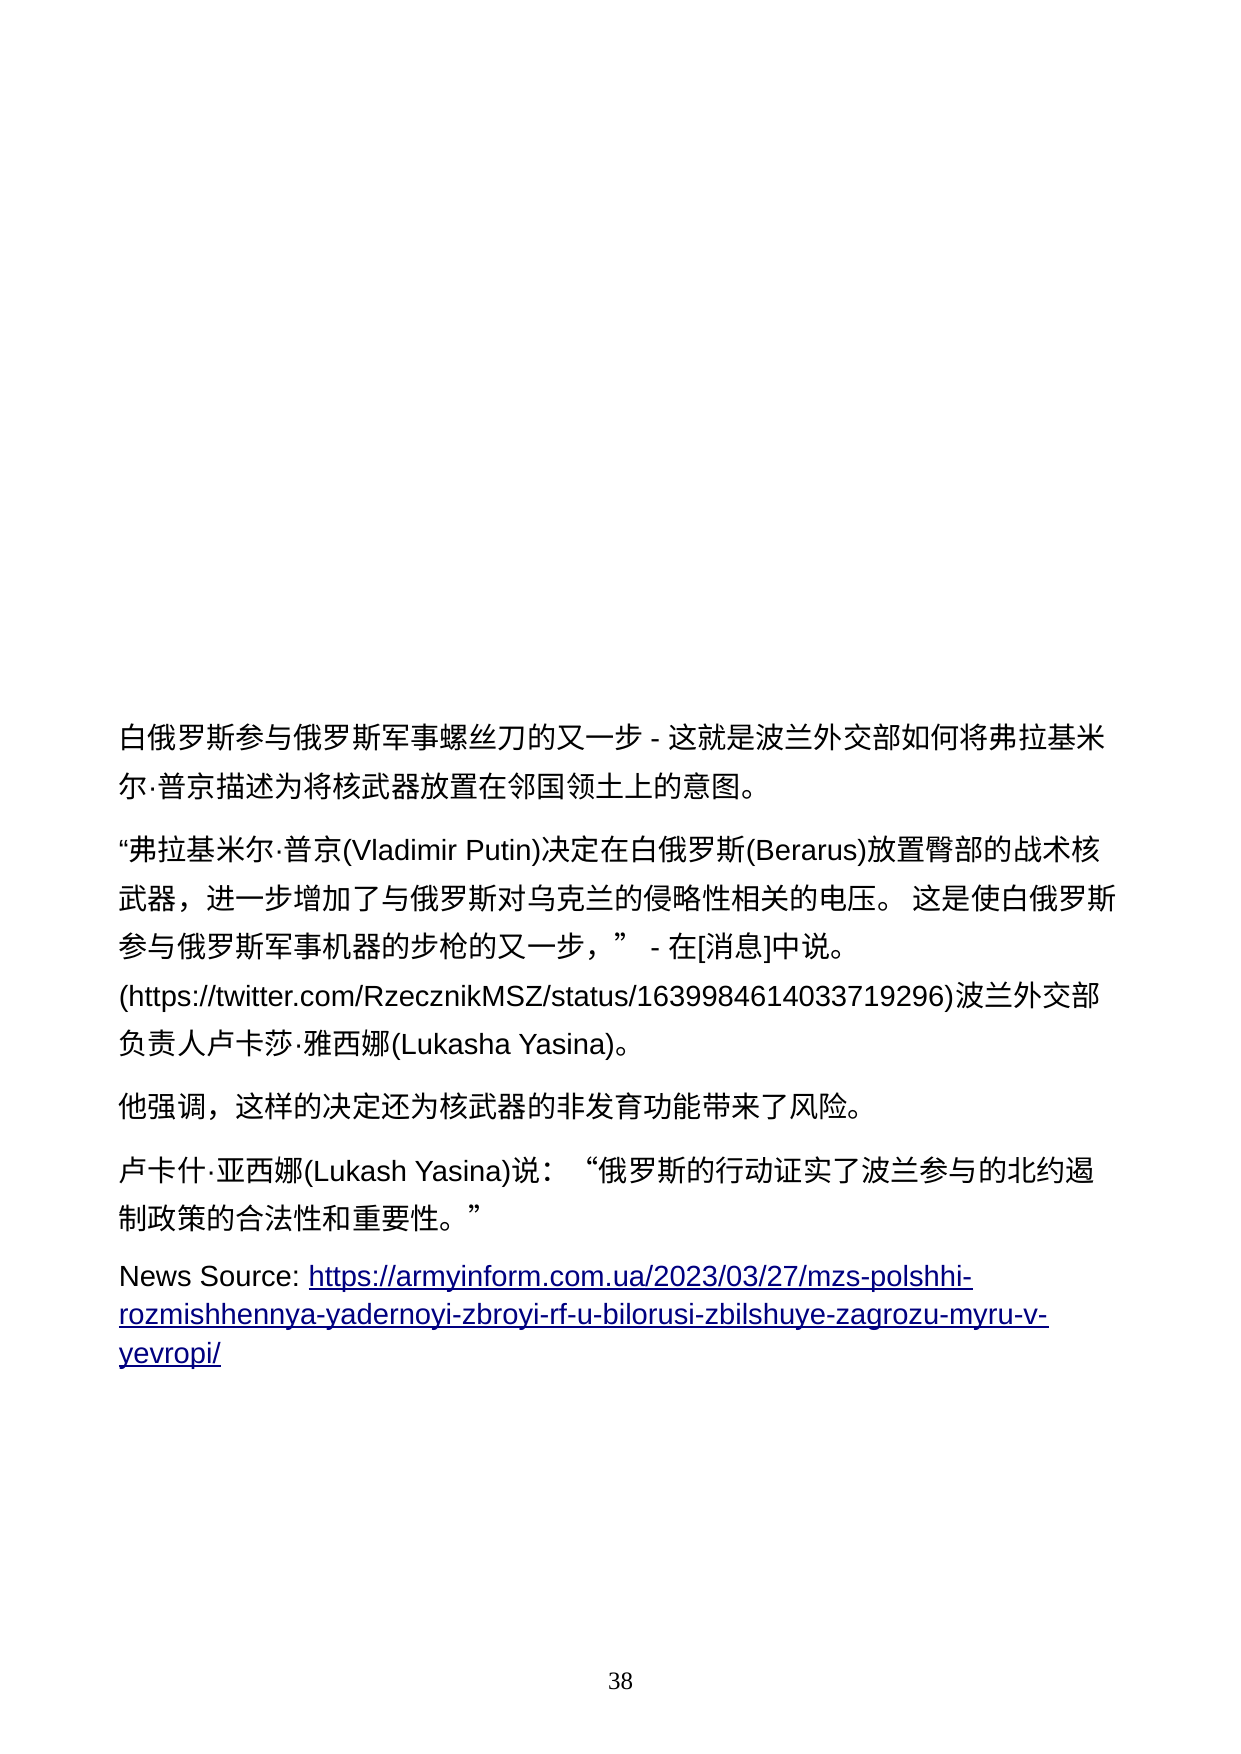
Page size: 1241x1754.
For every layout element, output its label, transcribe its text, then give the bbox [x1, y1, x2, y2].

text 他强调，这样的决定还为核武器的非发育功能带来​​了风险。 [118, 1084, 1122, 1126]
text “弗拉基米尔·普京(Vladimir Putin)决定在白俄罗斯(Berarus)放置臀部的战术核武器，进一步增加了与俄罗斯对乌克兰的侵略性相关的电压。 这是使白俄罗斯参与俄罗斯军事机器的步枪的又一步，” - 在[消息]中说。(https://twitter.com/RzecznikMSZ/status/1639984614033719296)波兰外交部负责人卢卡莎·雅西娜(Lukasha Yasina)。 [118, 827, 1122, 1063]
text News Source: https://armyinform.com.ua/2023/03/27/mzs-polshhi-rozmishhennya-yadernoyi-zbroyi-rf-u-bilorusi-zbilshuye-zagrozu-myru-v-yevropi/ [118, 1259, 1122, 1369]
text 白俄罗斯参与俄罗斯军事螺丝刀的又一步 - 这就是波兰外交部如何将弗拉基米尔·普京描述为将核武器放置在邻国领土上的意图。 [118, 118, 1122, 806]
text 卢卡什·亚西娜(Lukash Yasina)说：“俄罗斯的行动证实了波兰参与的北约遏制政策的合法性和重要性。” [118, 1147, 1122, 1238]
